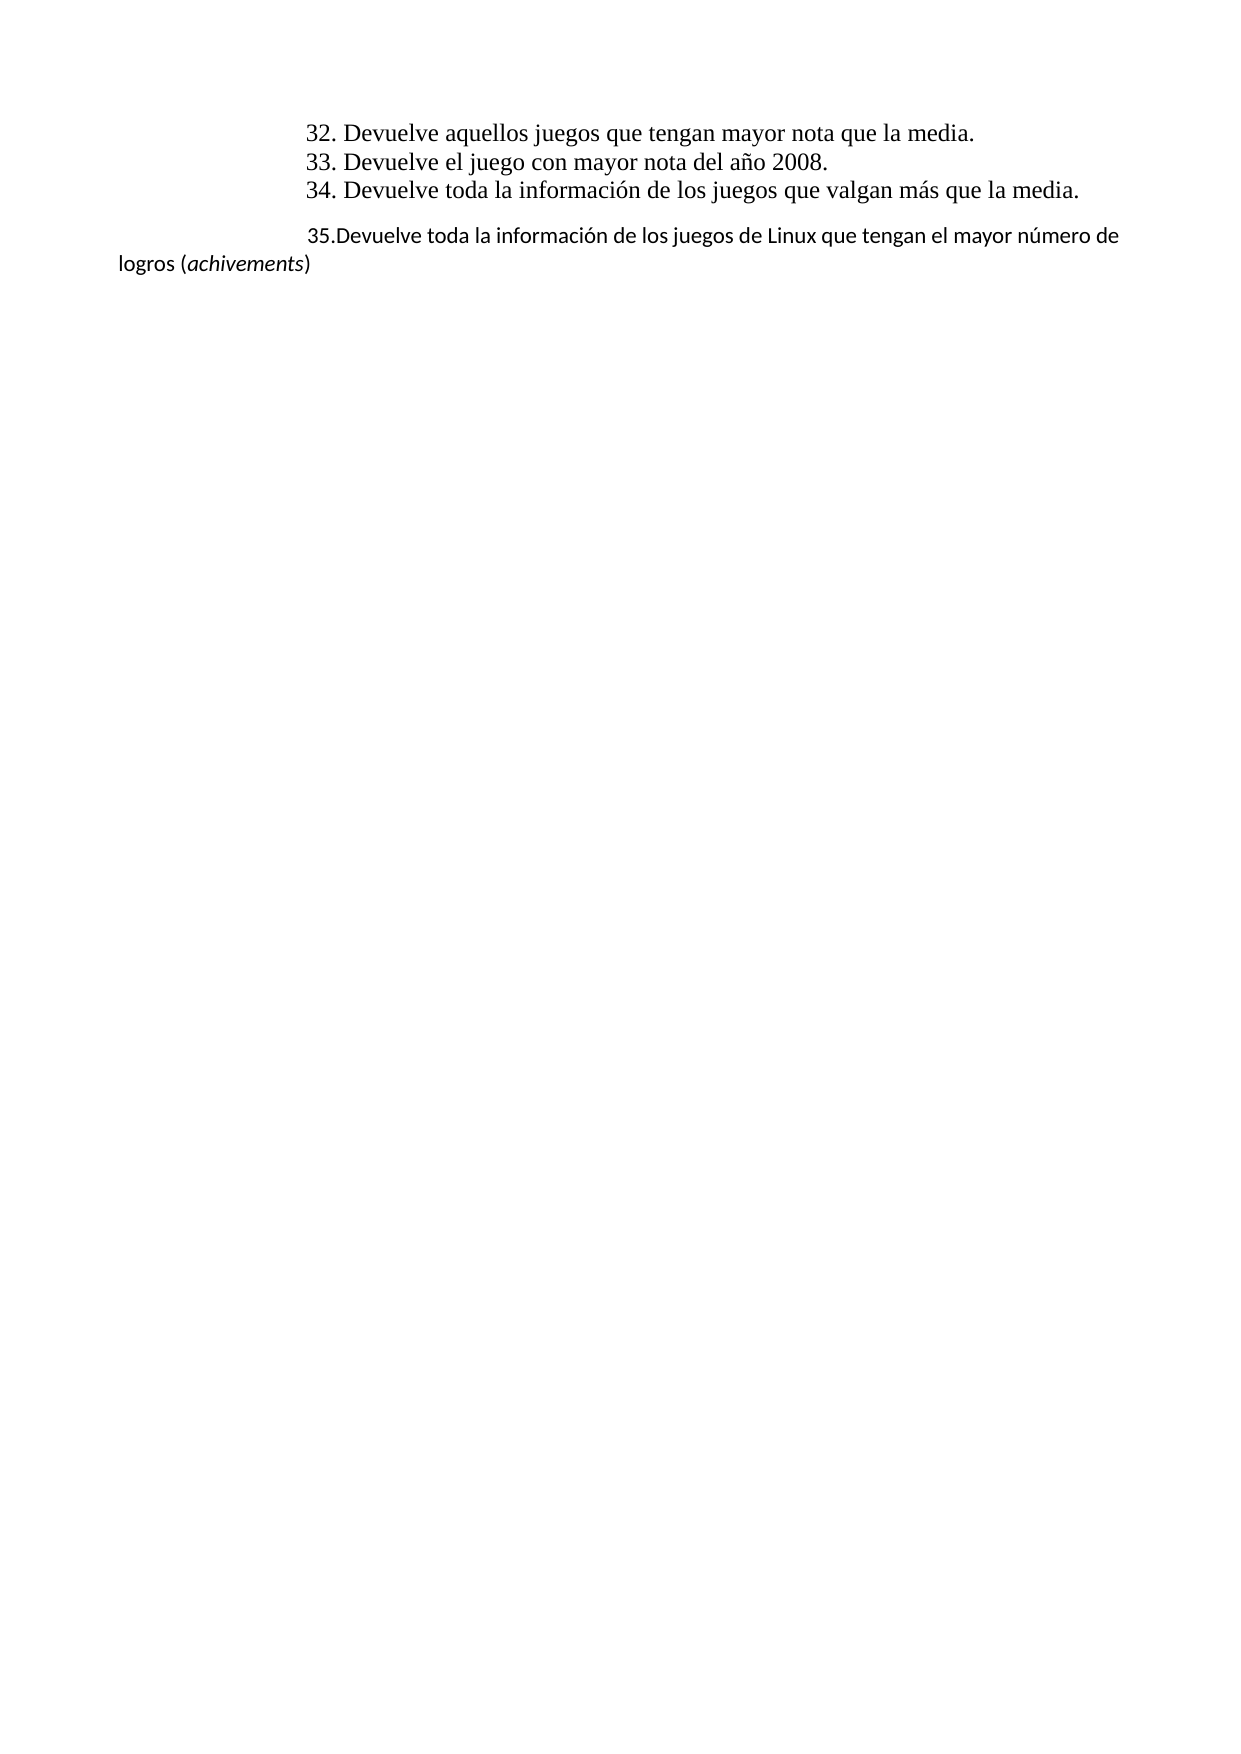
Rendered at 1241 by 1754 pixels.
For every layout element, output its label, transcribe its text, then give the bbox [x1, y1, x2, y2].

list Devuelve aquellos juegos que tengan mayor nota que la media. [306, 118, 1122, 147]
list Devuelve toda la información de los juegos que valgan más que la media. [306, 176, 1122, 204]
list Devuelve el juego con mayor nota del año 2008. [306, 147, 1122, 176]
text 35.Devuelve toda la información de los juegos de Linux que tengan el mayor número de logros (achivements) [118, 221, 1122, 277]
